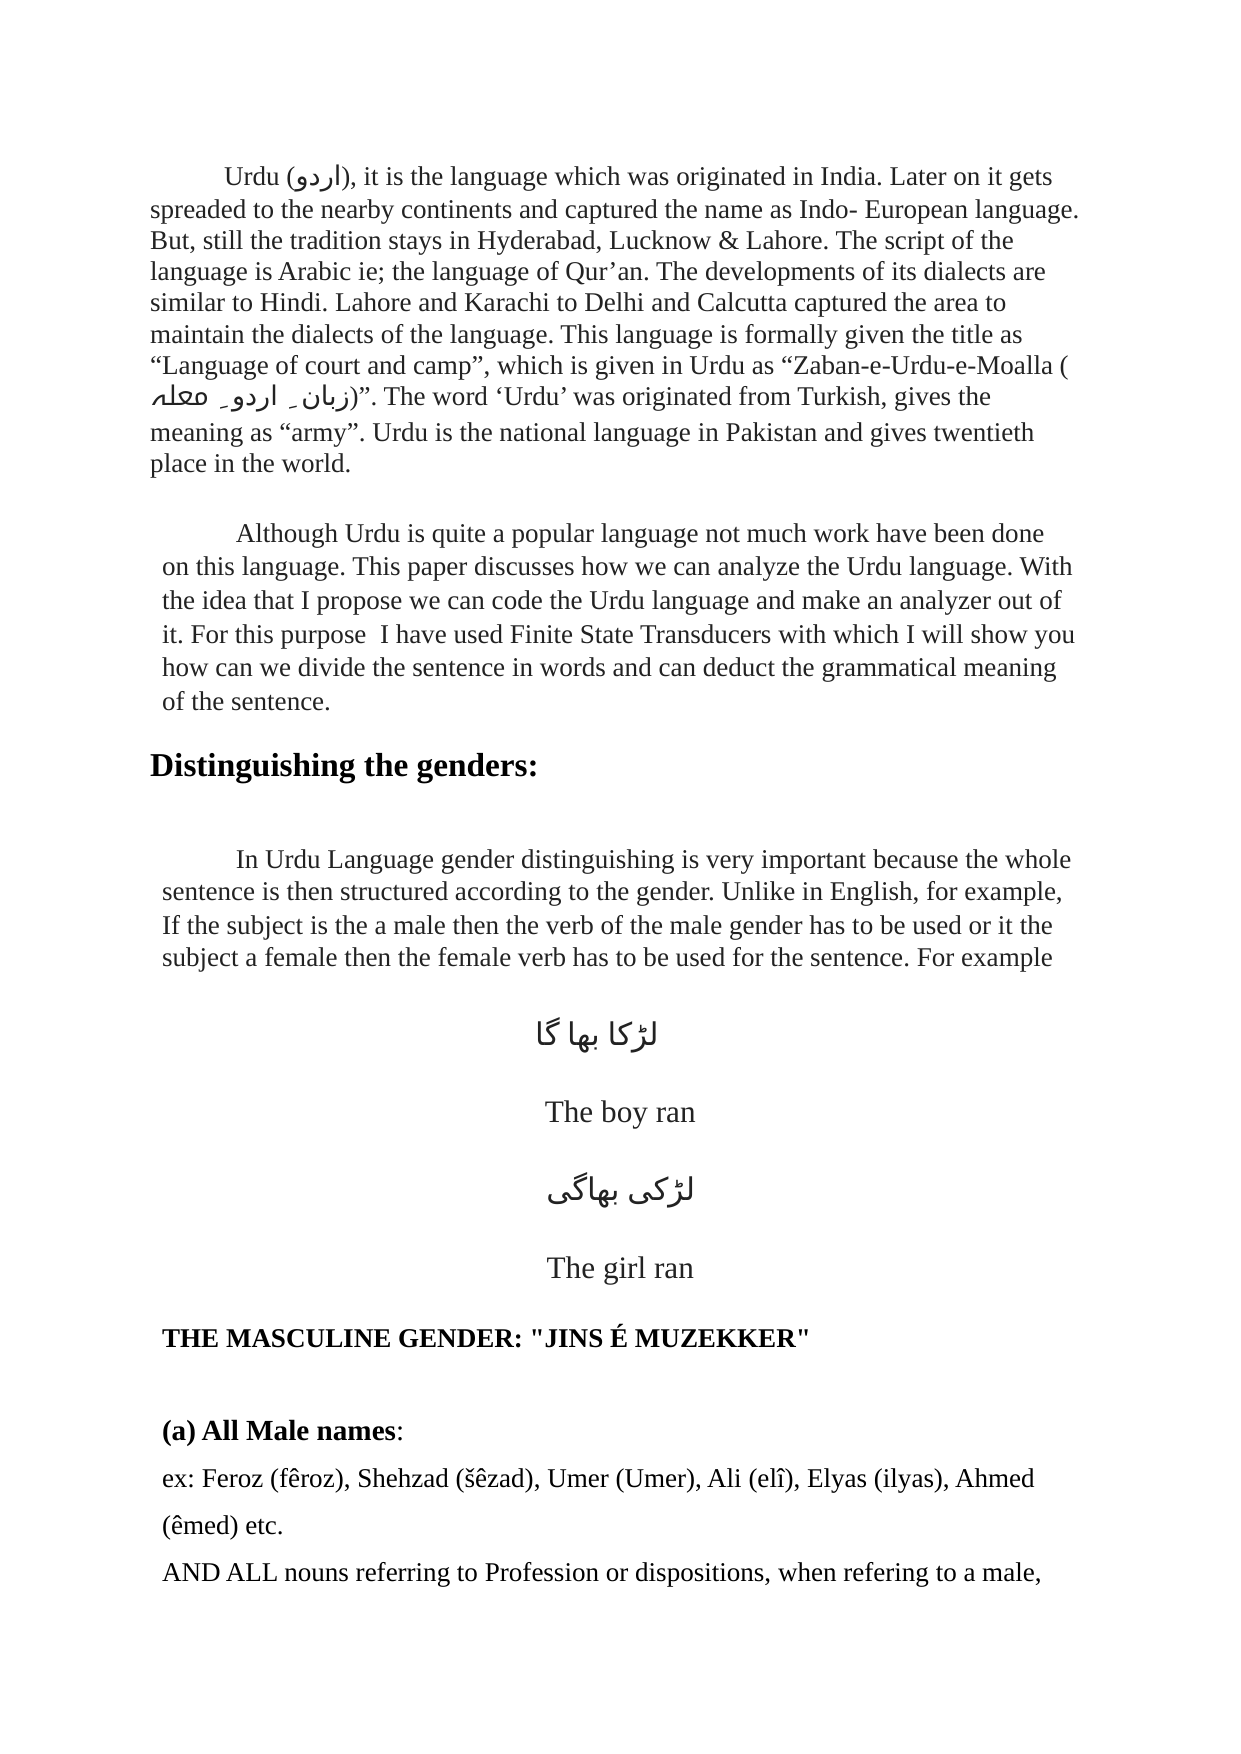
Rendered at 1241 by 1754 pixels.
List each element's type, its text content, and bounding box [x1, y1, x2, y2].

text لڑکا بها گا [162, 1016, 1078, 1052]
text If the subject is the a male then the verb of the male gender has to be used or it the subject a female then the female verb has to be used for the sentence. For example [162, 909, 1078, 972]
text Urdu (اردو), it is the language which was originated in India. Later on it gets spreaded to the nearby continents and captured the name as Indo- European language. But, still the tradition stays in Hyderabad, Lucknow & Lahore. The script of the language is Arabic ie; the language of Qur’an. The developments of its dialects are similar to Hindi. Lahore and Karachi to Delhi and Calcutta captured the area to maintain the dialects of the language. This language is formally given the title as “Language of court and camp”, which is given in Urdu as “Zaban-e-Urdu-e-Moalla (زبانﹺ اردوﹺ معلہ)”. The word ‘Urdu’ was originated from Turkish, gives the meaning as “army”. Urdu is the national language in Pakistan and gives twentieth place in the world. [150, 150, 1090, 479]
text THE MASCULINE GENDER: "JINS É MUZEKKER" [162, 1322, 1084, 1396]
subtitle Distinguishing the genders: [150, 745, 1090, 783]
text The boy ran [162, 1094, 1078, 1129]
text In Urdu Language gender distinguishing is very important because the whole sentence is then structured according to the gender. Unlike in English, for example, [162, 837, 1078, 907]
text (a) All Male names: ex: Feroz (fêroz), Shehzad (šêzad), Umer (Umer), Ali (elî), Elyas (ilyas), Ahmed (êmed) etc. AND ALL nouns referring to Profession or dispositions, when refering to a male, IRRESPECTIVE of the endings: ex: Danişmend- دانشمند (expert),Vezîr- وزير (parliamentarian), Maulvîمولوى (cleric) Aşik- عاشق(lover), مسافر, (traveler), Bağîباغى (traitor) etc. [162, 1413, 1084, 1587]
text The girl ran [162, 1249, 1078, 1285]
text Although Urdu is quite a popular language not much work have been done on this language. This paper discusses how we can analyze the Urdu language. With the idea that I propose we can code the Urdu language and make an analyzer out of it. For this purpose I have used Finite State Transducers with which I will show you how can we divide the sentence in words and can deduct the grammatical meaning of the sentence. [162, 515, 1078, 717]
text لڑکی بهاگی [162, 1171, 1078, 1207]
